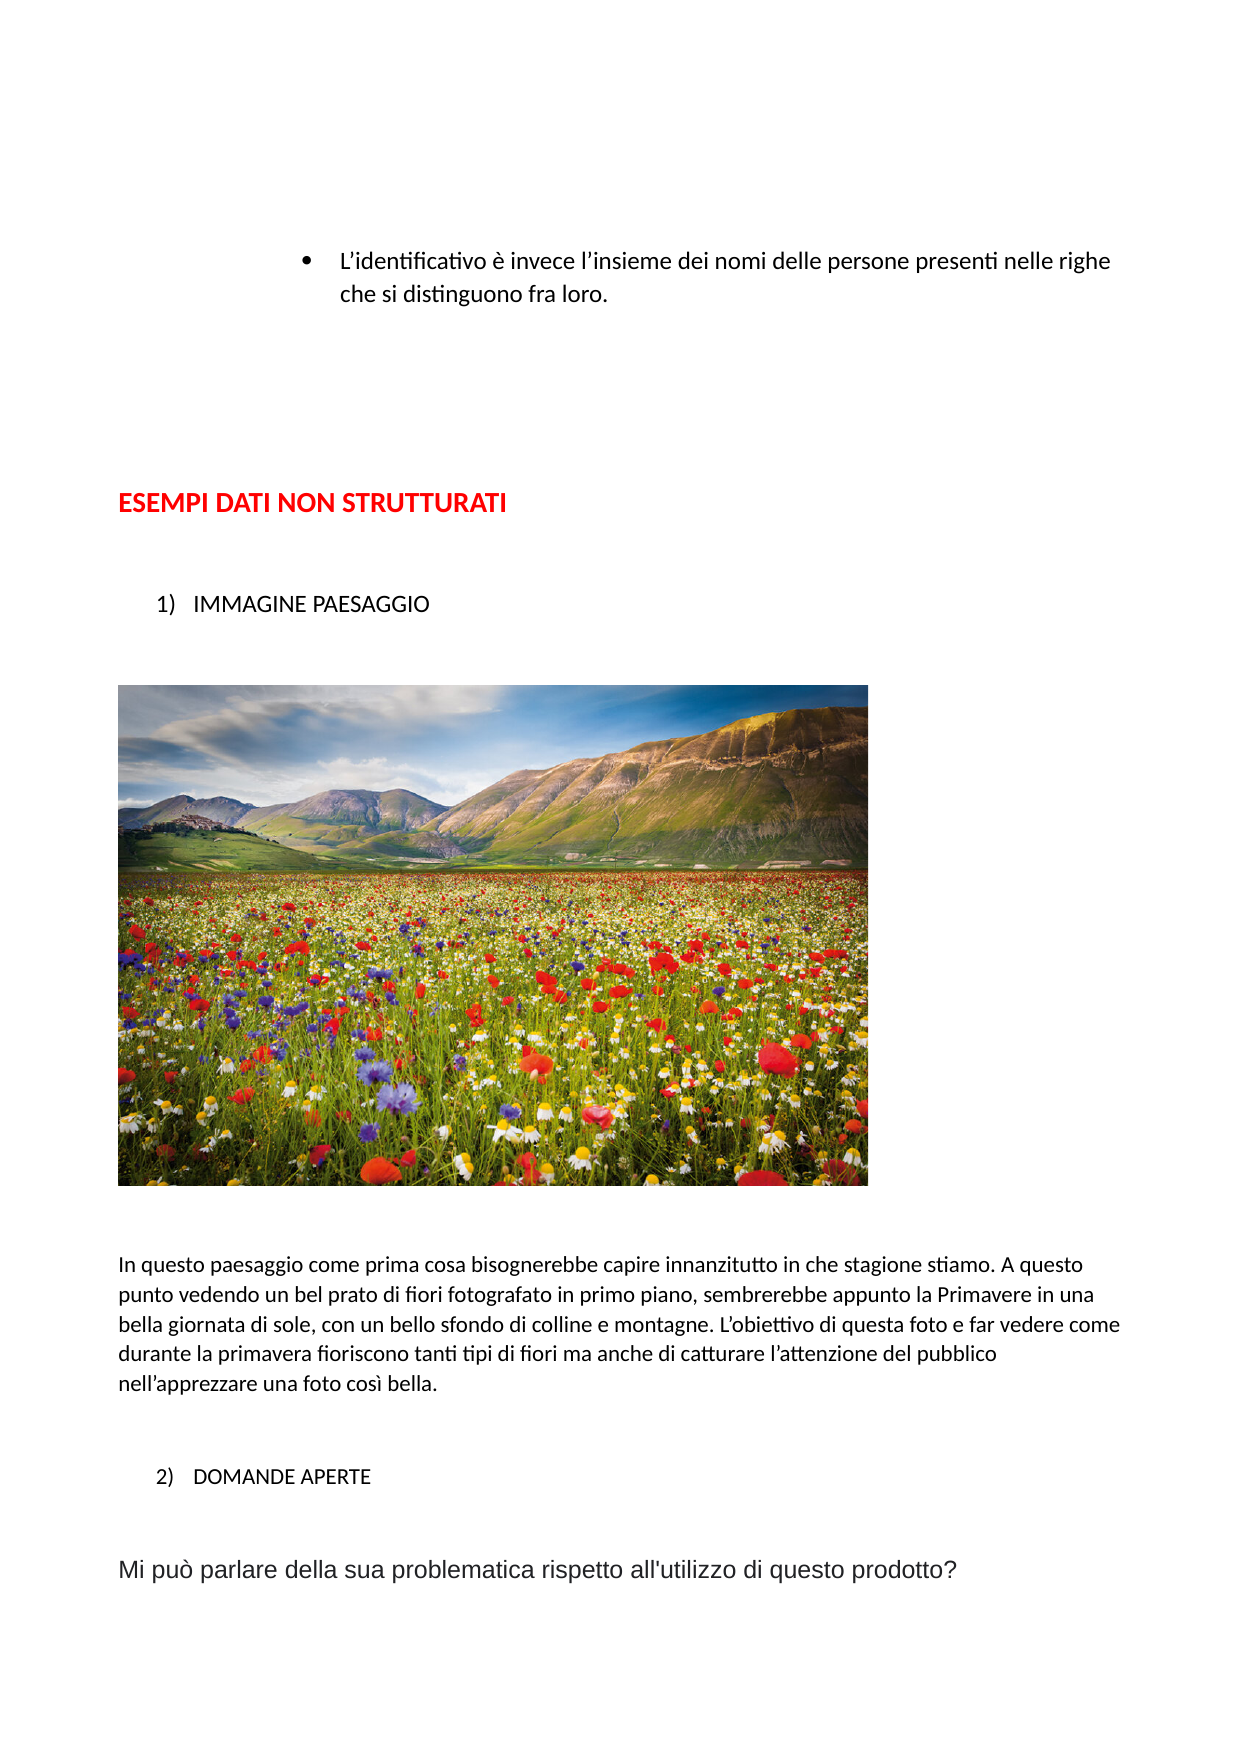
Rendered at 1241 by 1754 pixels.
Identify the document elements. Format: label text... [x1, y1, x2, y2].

list IMMAGINE PAESAGGIO [156, 588, 1122, 618]
list DOMANDE APERTE [156, 1462, 1122, 1490]
list L’identificativo è invece l’insieme dei nomi delle persone presenti nelle righe che si distinguono fra loro. [302, 246, 1122, 308]
text Mi può parlare della sua problematica rispetto all'utilizzo di questo prodotto? [118, 1554, 1122, 1583]
text In questo paesaggio come prima cosa bisognerebbe capire innanzitutto in che stagione stiamo. A questo punto vedendo un bel prato di fiori fotografato in primo piano, sembrerebbe appunto la Primavere in una bella giornata di sole, con un bello sfondo di colline e montagne. L’obiettivo di questa foto e far vedere come durante la primavera fioriscono tanti tipi di fiori ma anche di catturare l’attenzione del pubblico nell’apprezzare una foto così bella. [118, 1250, 1122, 1397]
text ESEMPI DATI NON STRUTTURATI [118, 484, 1122, 520]
